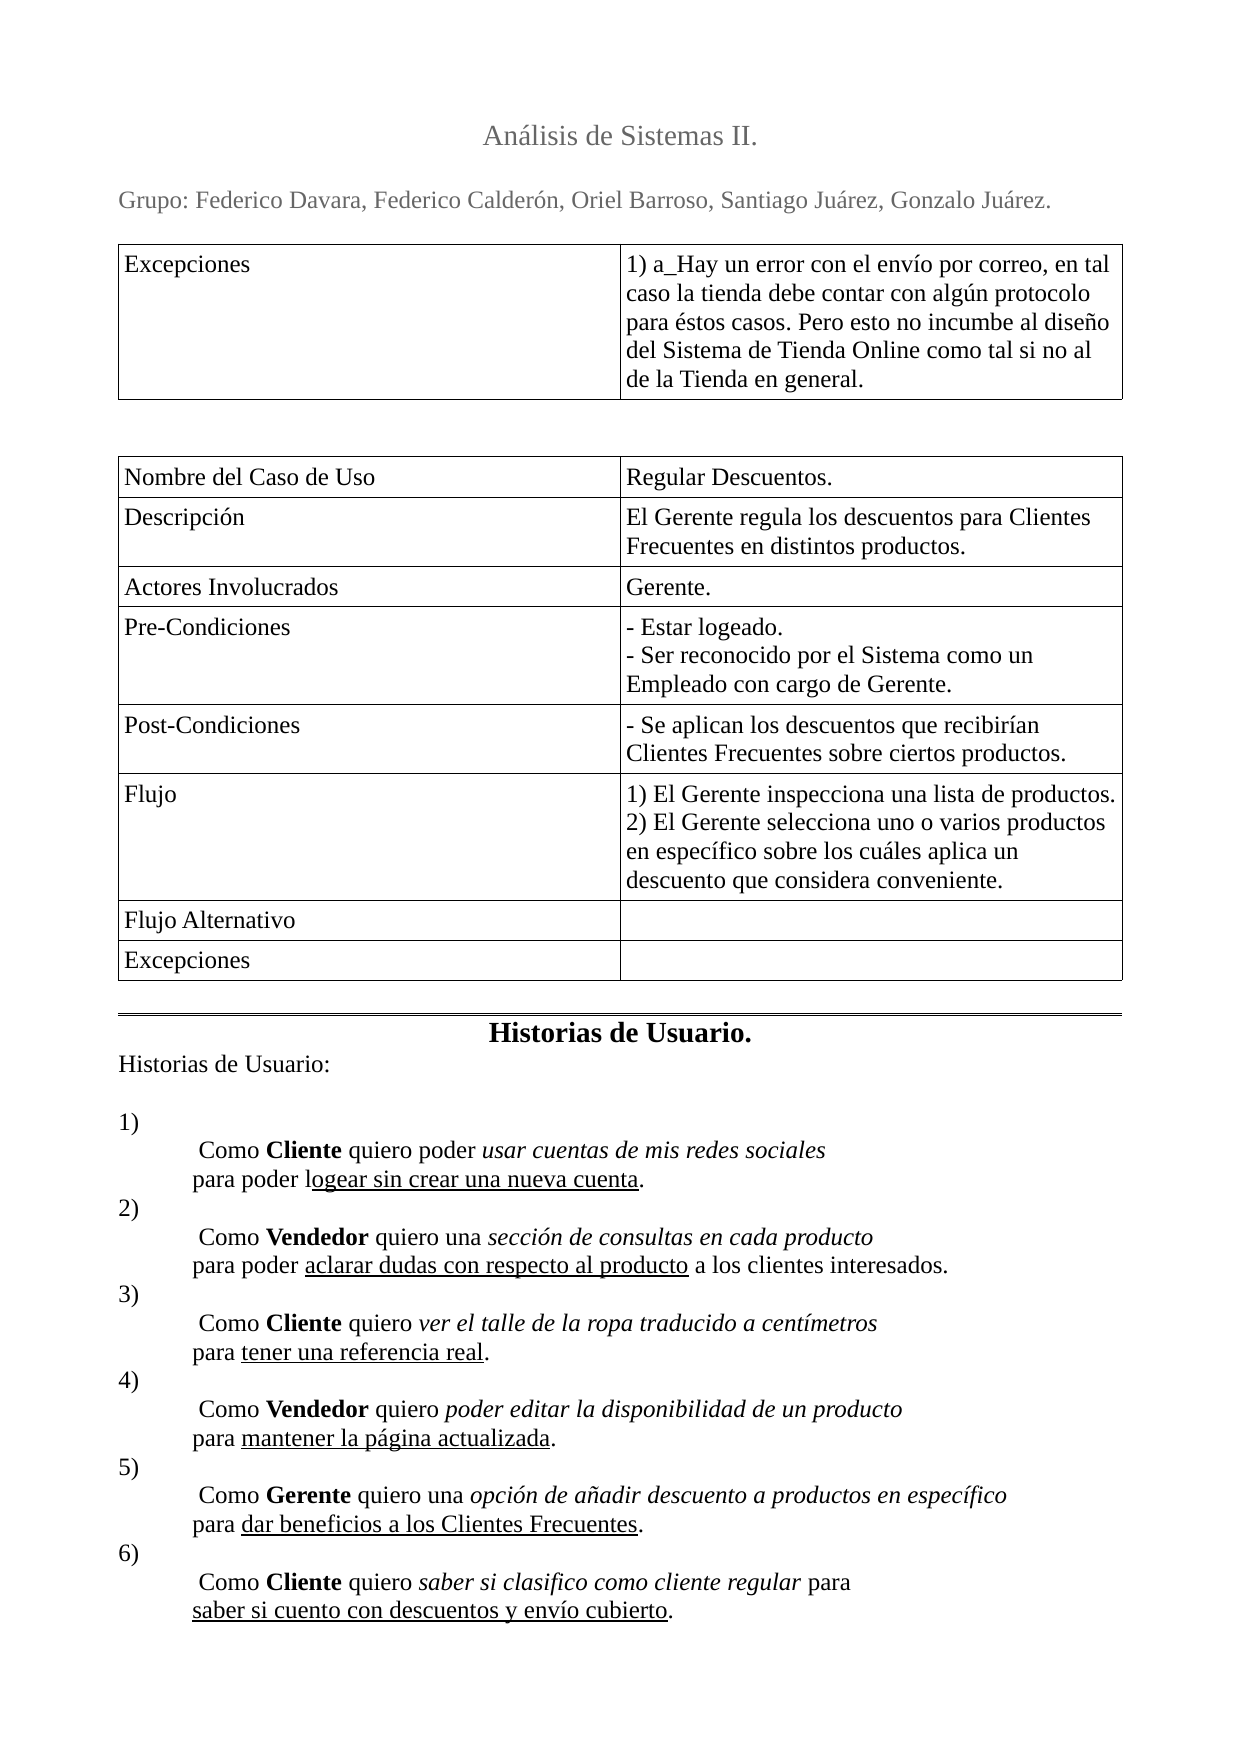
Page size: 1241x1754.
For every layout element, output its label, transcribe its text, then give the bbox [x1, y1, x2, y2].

text Como Cliente quiero ver el talle de la ropa traducido a centímetros [118, 1308, 1122, 1337]
table_cell [621, 901, 1122, 940]
table_cell Descripción [119, 498, 620, 566]
table_header Nombre del Caso de Uso [119, 457, 620, 497]
text para poder logear sin crear una nueva cuenta. [118, 1164, 1122, 1193]
table_cell Flujo [119, 774, 620, 899]
text Como Cliente quiero poder usar cuentas de mis redes sociales [118, 1135, 1122, 1164]
table_cell Gerente. [621, 567, 1122, 606]
text saber si cuento con descuentos y envío cubierto. [118, 1595, 1122, 1624]
table_cell Post-Condiciones [119, 705, 620, 773]
table_cell [621, 941, 1122, 980]
text para poder aclarar dudas con respecto al producto a los clientes interesados. [118, 1250, 1122, 1279]
table_cell Pre-Condiciones [119, 607, 620, 704]
text 1) [118, 1107, 1122, 1135]
text Como Vendedor quiero poder editar la disponibilidad de un producto [118, 1394, 1122, 1423]
table_cell Excepciones [119, 245, 620, 399]
table_header Regular Descuentos. [621, 457, 1122, 497]
text 2) [118, 1193, 1122, 1222]
text 6) [118, 1538, 1122, 1567]
table_cell 1) El Gerente inspecciona una lista de productos. 2) El Gerente selecciona uno o varios productos en específico sobre los cuáles aplica un descuento que considera conveniente. [621, 774, 1122, 899]
table_cell Actores Involucrados [119, 567, 620, 606]
text para tener una referencia real. [118, 1337, 1122, 1365]
table_cell Flujo Alternativo [119, 901, 620, 940]
text Historias de Usuario: [118, 1049, 1122, 1078]
text para mantener la página actualizada. [118, 1423, 1122, 1452]
text 3) [118, 1279, 1122, 1308]
table_cell El Gerente regula los descuentos para Clientes Frecuentes en distintos productos. [621, 498, 1122, 566]
table_cell Excepciones [119, 941, 620, 980]
table_cell - Se aplican los descuentos que recibirían Clientes Frecuentes sobre ciertos productos. [621, 705, 1122, 773]
text Historias de Usuario. [118, 1016, 1122, 1049]
table_cell - Estar logeado. - Ser reconocido por el Sistema como un Empleado con cargo de Gerente. [621, 607, 1122, 704]
text 5) [118, 1452, 1122, 1480]
text Como Vendedor quiero una sección de consultas en cada producto [118, 1222, 1122, 1250]
text Como Gerente quiero una opción de añadir descuento a productos en específico [118, 1480, 1122, 1509]
text Como Cliente quiero saber si clasifico como cliente regular para [118, 1567, 1122, 1595]
text 4) [118, 1365, 1122, 1394]
table_cell 1) a_Hay un error con el envío por correo, en tal caso la tienda debe contar con algún protocolo para éstos casos. Pero esto no incumbe al diseño del Sistema de Tienda Online como tal si no al de la Tienda en general. [621, 245, 1122, 399]
text para dar beneficios a los Clientes Frecuentes. [118, 1509, 1122, 1538]
